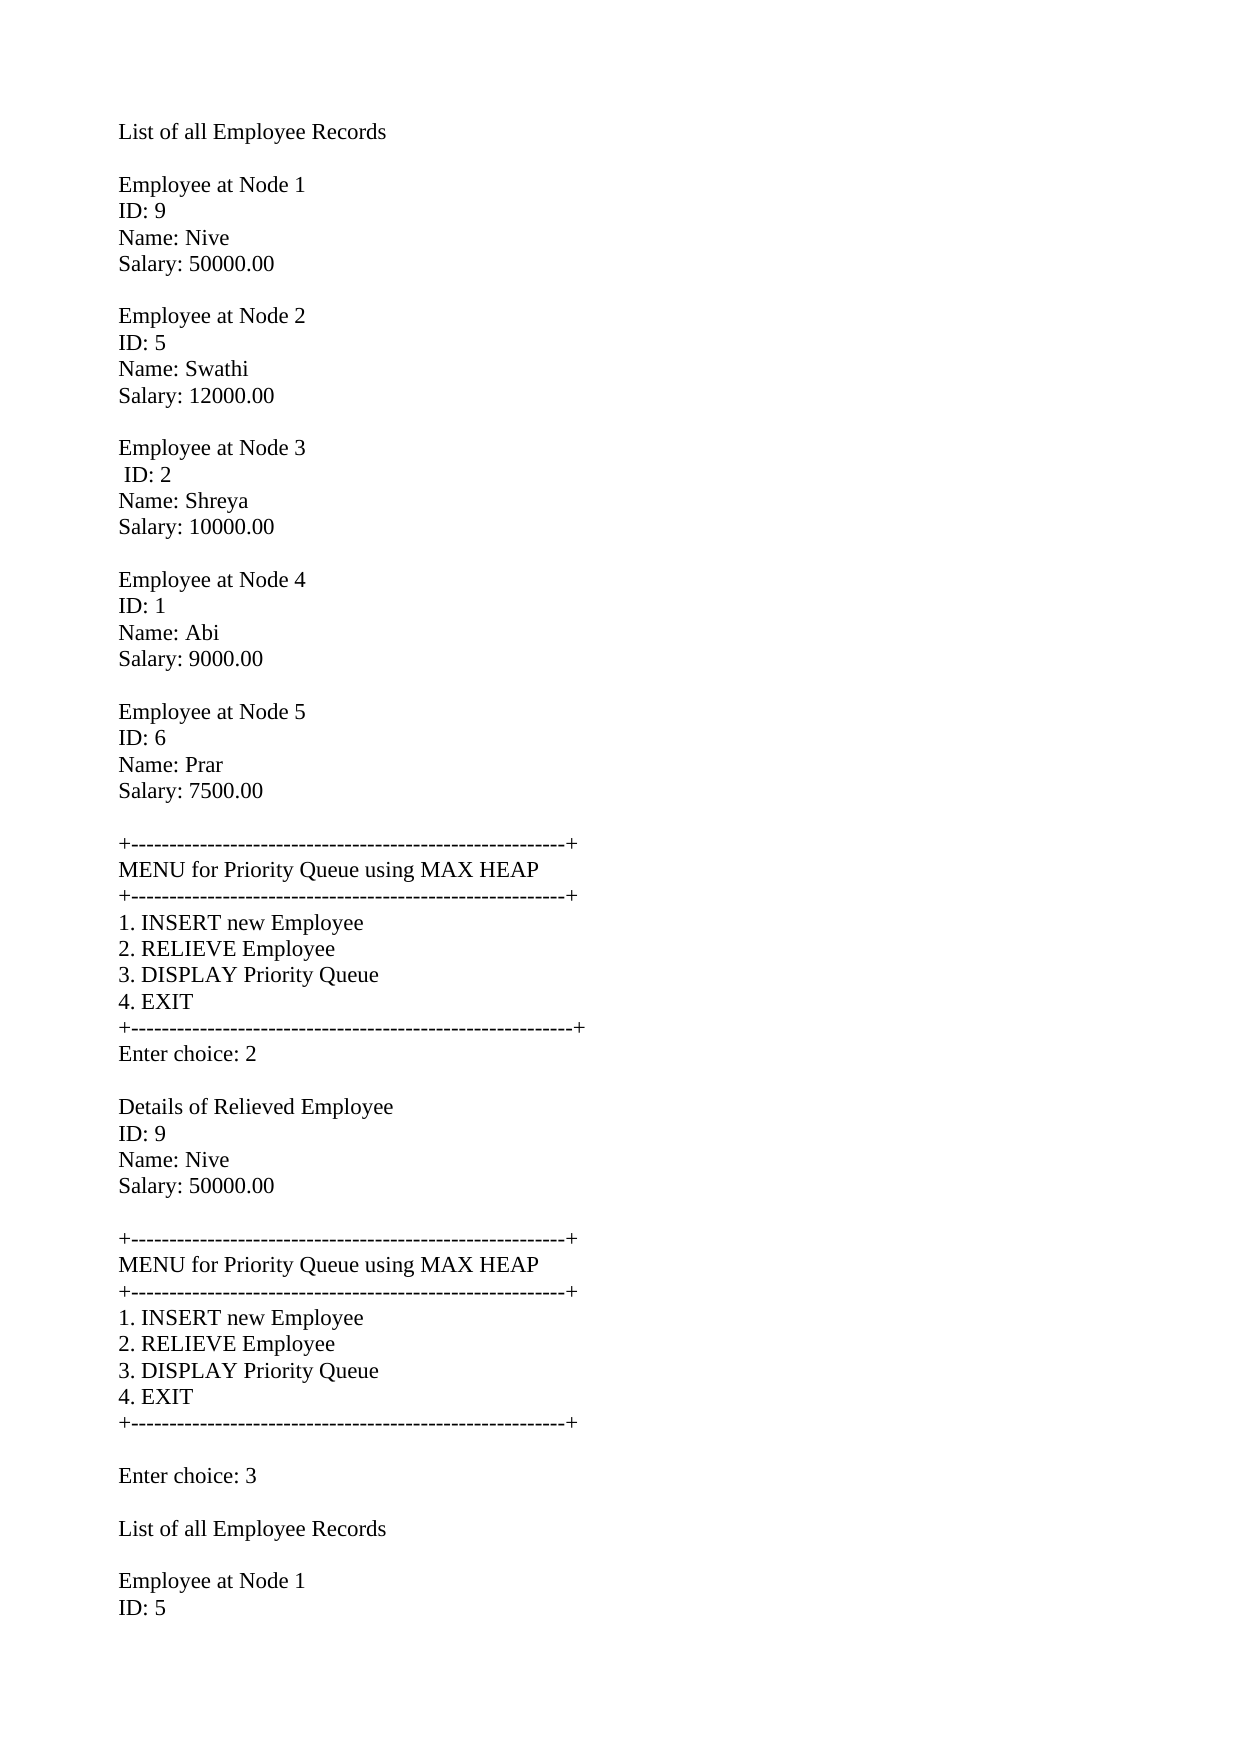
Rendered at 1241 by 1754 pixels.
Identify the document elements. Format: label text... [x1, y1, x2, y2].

text Name: Prar [118, 751, 1122, 777]
text +---------------------------------------------------------+ [118, 1199, 1122, 1251]
text MENU for Priority Queue using MAX HEAP +---------------------------------------------------------+ [118, 856, 1122, 909]
text Salary: 9000.00 [118, 645, 1122, 672]
text Employee at Node 1 [118, 1541, 1122, 1594]
text +---------------------------------------------------------+ [118, 1409, 1122, 1436]
text Name: Nive [118, 223, 1122, 250]
text List of all Employee Records [118, 118, 1122, 144]
text Salary: 10000.00 [118, 513, 1122, 540]
text Employee at Node 4 [118, 566, 1122, 592]
text Employee at Node 1 [118, 144, 1122, 197]
text ID: 2 [118, 461, 1122, 487]
text Employee at Node 5 [118, 698, 1122, 724]
text MENU for Priority Queue using MAX HEAP +---------------------------------------------------------+ [118, 1251, 1122, 1304]
text Employee at Node 2 [118, 303, 1122, 329]
text Salary: 50000.00 [118, 1172, 1122, 1199]
text Enter choice: 3 [118, 1436, 1122, 1488]
text Name: Shreya [118, 487, 1122, 513]
text ID: 1 [118, 592, 1122, 619]
text List of all Employee Records [118, 1515, 1122, 1541]
text 1. INSERT new Employee [118, 909, 1122, 935]
text 2. RELIEVE Employee [118, 935, 1122, 961]
text 4. EXIT [118, 1383, 1122, 1409]
text 3. DISPLAY Priority Queue [118, 1357, 1122, 1383]
text 4. EXIT [118, 988, 1122, 1014]
text Name: Abi [118, 619, 1122, 645]
text Salary: 7500.00 [118, 777, 1122, 803]
text Name: Swathi [118, 355, 1122, 382]
text 2. RELIEVE Employee [118, 1330, 1122, 1357]
text 1. INSERT new Employee [118, 1304, 1122, 1330]
text Details of Relieved Employee ID: 9 [118, 1067, 1122, 1146]
text 3. DISPLAY Priority Queue [118, 961, 1122, 988]
text ID: 5 [118, 1594, 1122, 1620]
text Salary: 12000.00 [118, 382, 1122, 408]
text +----------------------------------------------------------+ Enter choice: 2 [118, 1014, 1122, 1067]
text Salary: 50000.00 [118, 250, 1122, 276]
text Name: Nive [118, 1146, 1122, 1172]
text +---------------------------------------------------------+ [118, 803, 1122, 856]
text ID: 6 [118, 724, 1122, 751]
text ID: 5 [118, 329, 1122, 355]
text Employee at Node 3 [118, 434, 1122, 461]
text ID: 9 [118, 197, 1122, 223]
